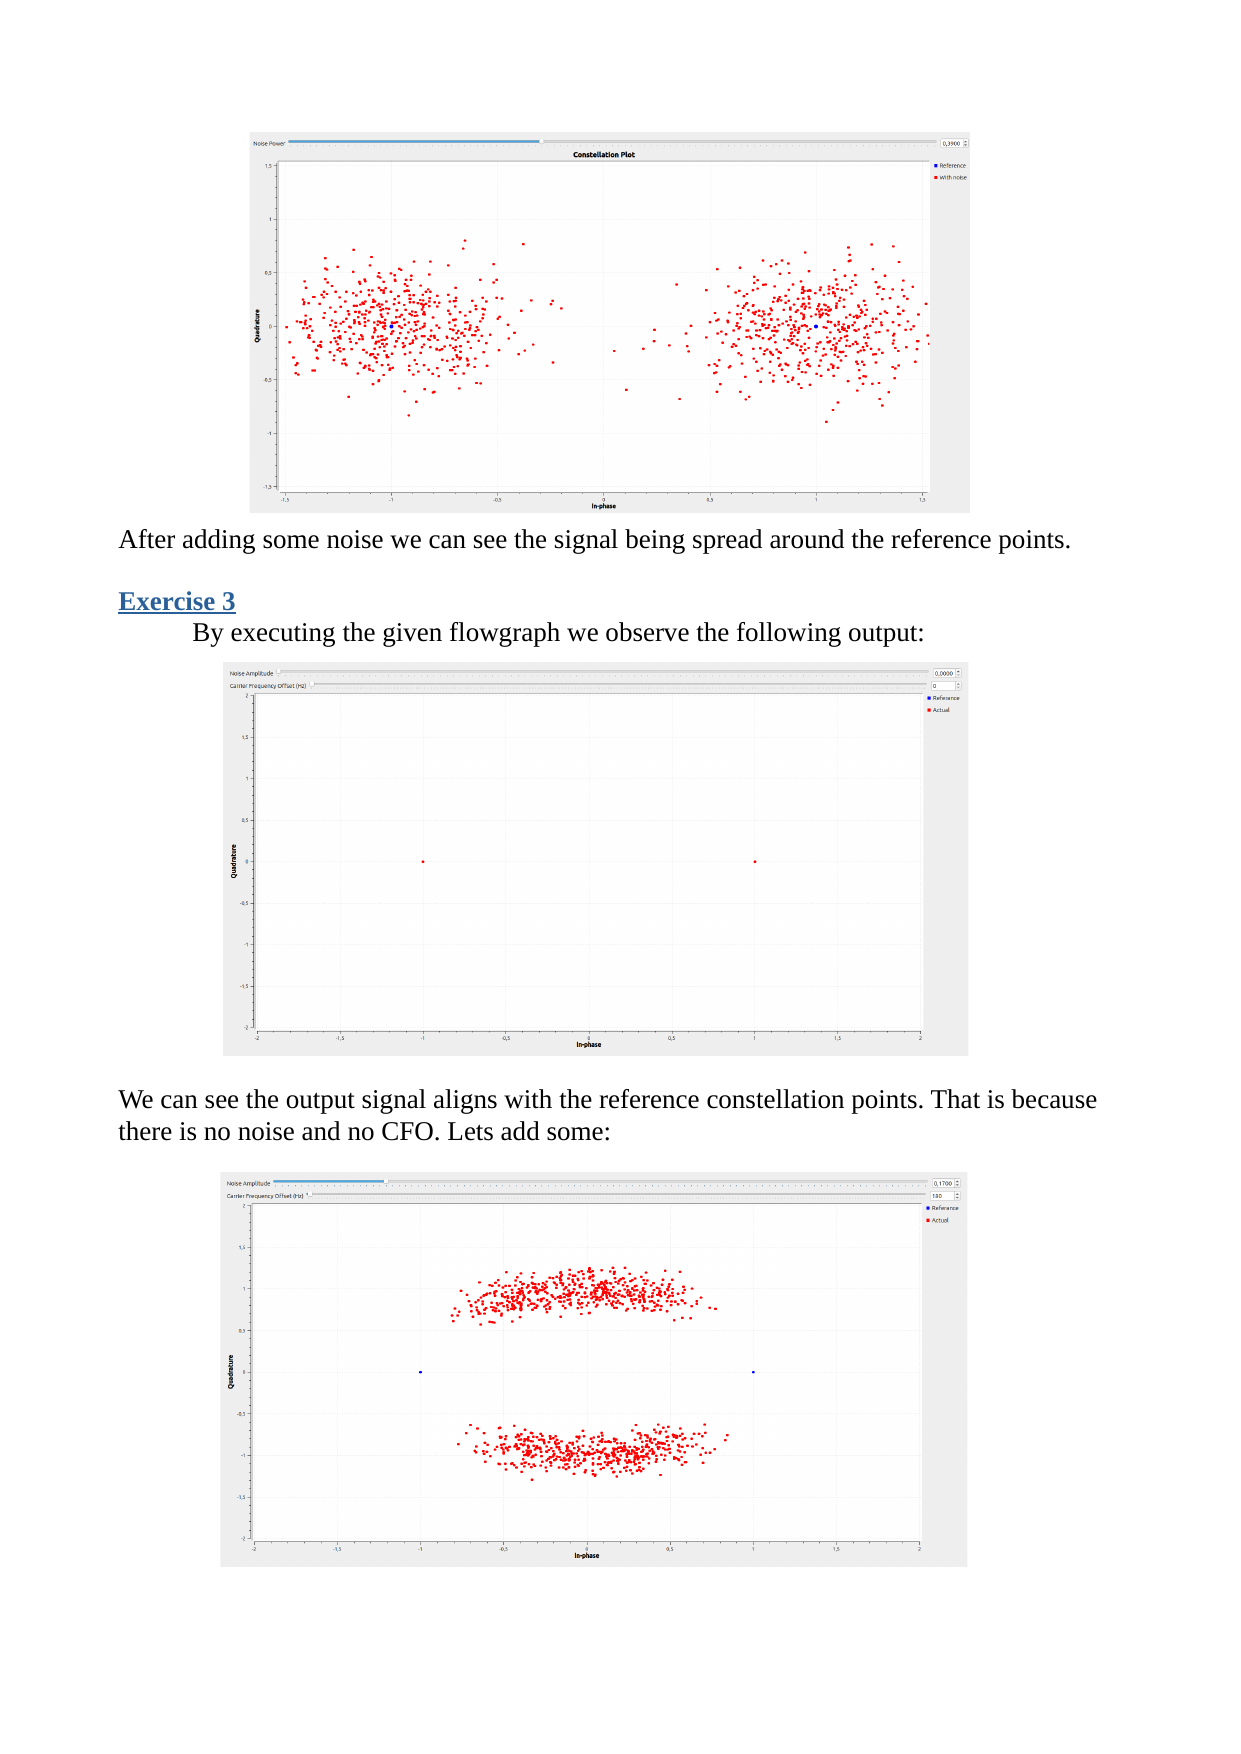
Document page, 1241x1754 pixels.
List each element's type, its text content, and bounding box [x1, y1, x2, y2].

text Exercise 3 [118, 585, 1122, 616]
picture [249, 132, 970, 513]
picture [220, 1172, 968, 1567]
text By executing the given flowgraph we observe the following output: [118, 616, 1122, 648]
text After adding some noise we can see the signal being spread around the reference points. [118, 523, 1122, 554]
picture [223, 662, 969, 1056]
text We can see the output signal aligns with the reference constellation points. That is because there is no noise and no CFO. Lets add some: [118, 1084, 1122, 1146]
